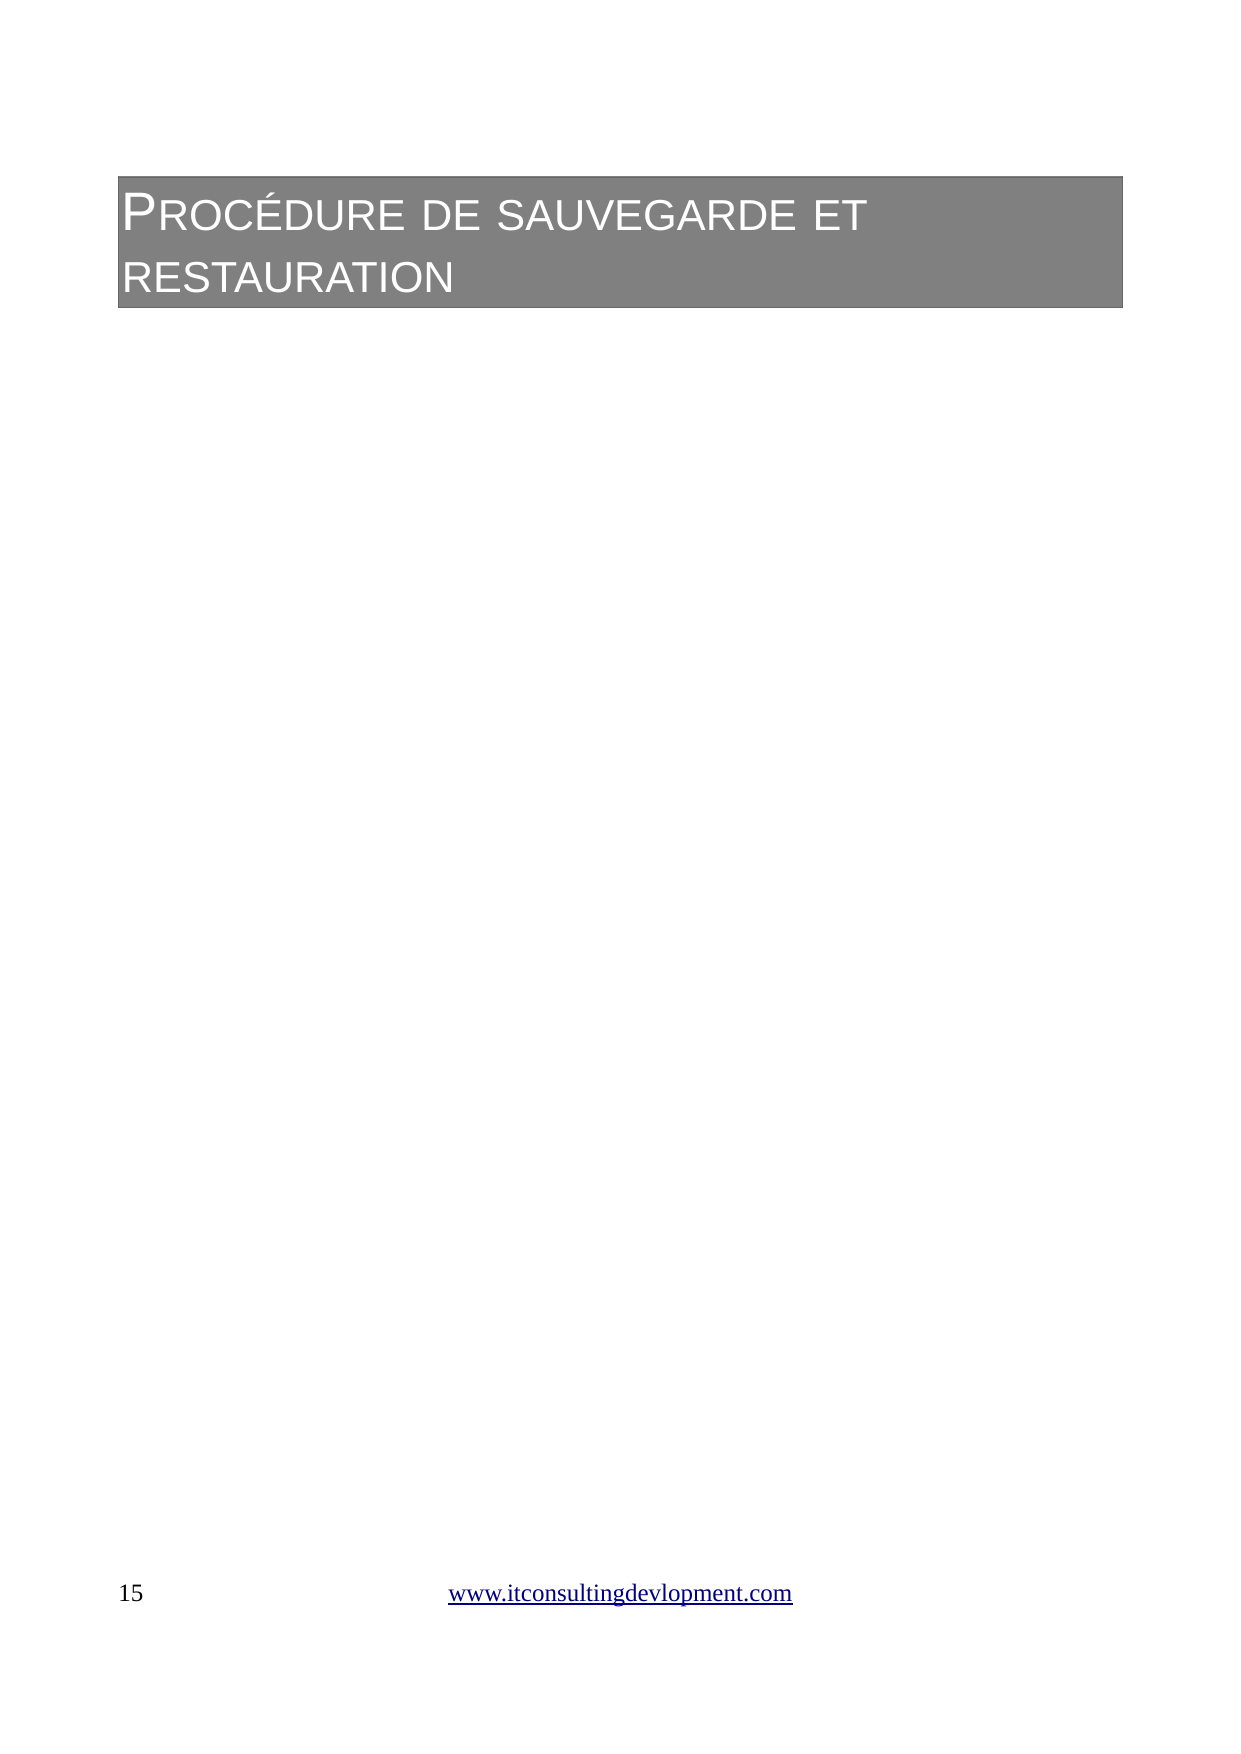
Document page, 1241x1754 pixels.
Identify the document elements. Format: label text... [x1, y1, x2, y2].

subtitle Procédure de sauvegarde et restauration [119, 178, 1122, 307]
